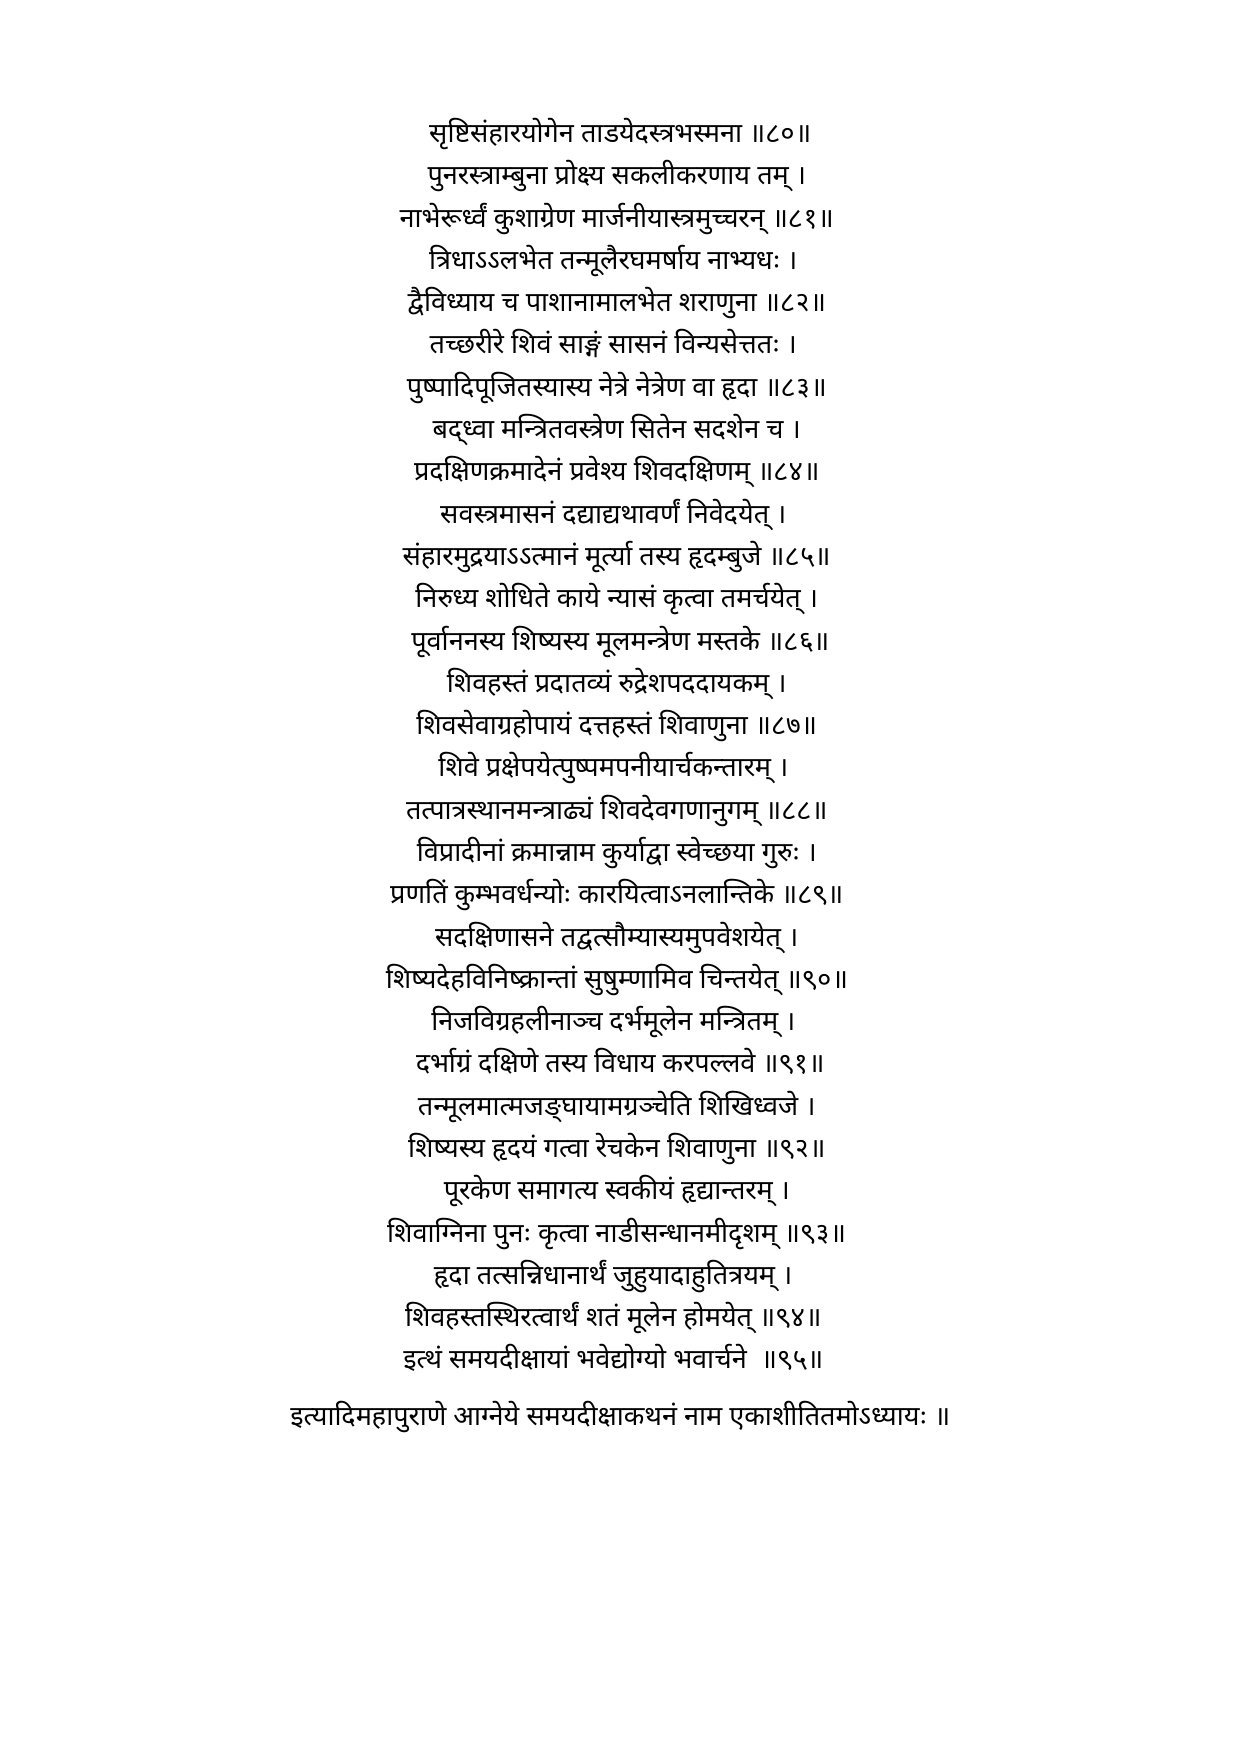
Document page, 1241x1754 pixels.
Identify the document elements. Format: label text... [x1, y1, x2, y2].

text दर्भाग्रं दक्षिणे तस्य विधाय करपल्लवे ॥९१॥ तन्मूलमात्मजङ्घायामग्रञ्चेति शिखिध्वजे । शिष्यस्य हृदयं गत्वा रेचकेन शिवाणुना ॥९२॥ पूरकेण समागत्य स्वकीयं हृद्यान्तरम् । शिवाग्निना पुनः कृत्वा नाडीसन्धानमीदृशम् ॥९३॥ हृदा तत्सन्निधानार्थं जुहुयादाहुतित्रयम् । शिवहस्तस्थिरत्वार्थं शतं मूलेन होमयेत् ॥९४॥ इत्थं समयदीक्षायां भवेद्योग्यो भवार्चने ॥९५॥ [118, 1048, 1122, 1380]
text इत्यादिमहापुराणे आग्नेये समयदीक्षाकथनं नाम एकाशीतितमोऽध्यायः ॥ [118, 1401, 1122, 1437]
text सृष्टिसंहारयोगेन ताडयेदस्त्रभस्मना ॥८०॥ पुनरस्त्राम्बुना प्रोक्ष्य सकलीकरणाय तम् । [118, 118, 1122, 196]
text नाभेरूर्ध्वं कुशाग्रेण मार्जनीयास्त्रमुच्चरन् ॥८१॥ त्रिधाऽऽलभेत तन्मूलैरघमर्षाय नाभ्यधः । द्वैविध्याय च पाशानामालभेत शराणुना ॥८२॥ तच्छरीरे शिवं साङ्गं सासनं विन्यसेत्ततः । पुष्पादिपूजितस्यास्य नेत्रे नेत्रेण वा हृदा ॥८३॥ बद्‌ध्वा मन्त्रितवस्त्रेण सितेन सदशेन च । प्रदक्षिणक्रमादेनं प्रवेश्य शिवदक्षिणम् ॥८४॥ सवस्त्रमासनं दद्याद्यथावर्णं निवेदयेत् । संहारमुद्रयाऽऽत्मानं मूर्त्या तस्य हृदम्बुजे ॥८५॥ निरुध्य शोधिते काये न्यासं कृत्वा तमर्चयेत् । पूर्वाननस्य शिष्यस्य मूलमन्त्रेण मस्तके ॥८६॥ शिवहस्तं प्रदातव्यं रुद्रेशपददायकम् । शिवसेवाग्रहोपायं दत्तहस्तं शिवाणुना ॥८७॥ शिवे प्रक्षेपयेत्पुष्पमपनीयार्चकन्तारम् । तत्पात्रस्थानमन्त्राढ्यं शिवदेवगणानुगम् ॥८८॥ विप्रादीनां क्रमान्नाम कुर्याद्वा स्वेच्छया गुरुः । प्रणतिं कुम्भवर्धन्योः कारयित्वाऽनलान्तिके ॥८९॥ सदक्षिणासने तद्वत्सौम्यास्यमुपवेशयेत् । शिष्यदेहविनिष्क्रान्तां सुषुम्णामिव चिन्तयेत् ॥९०॥ निजविग्रहलीनाञ्च दर्भमूलेन मन्त्रितम् । [118, 203, 1122, 1042]
